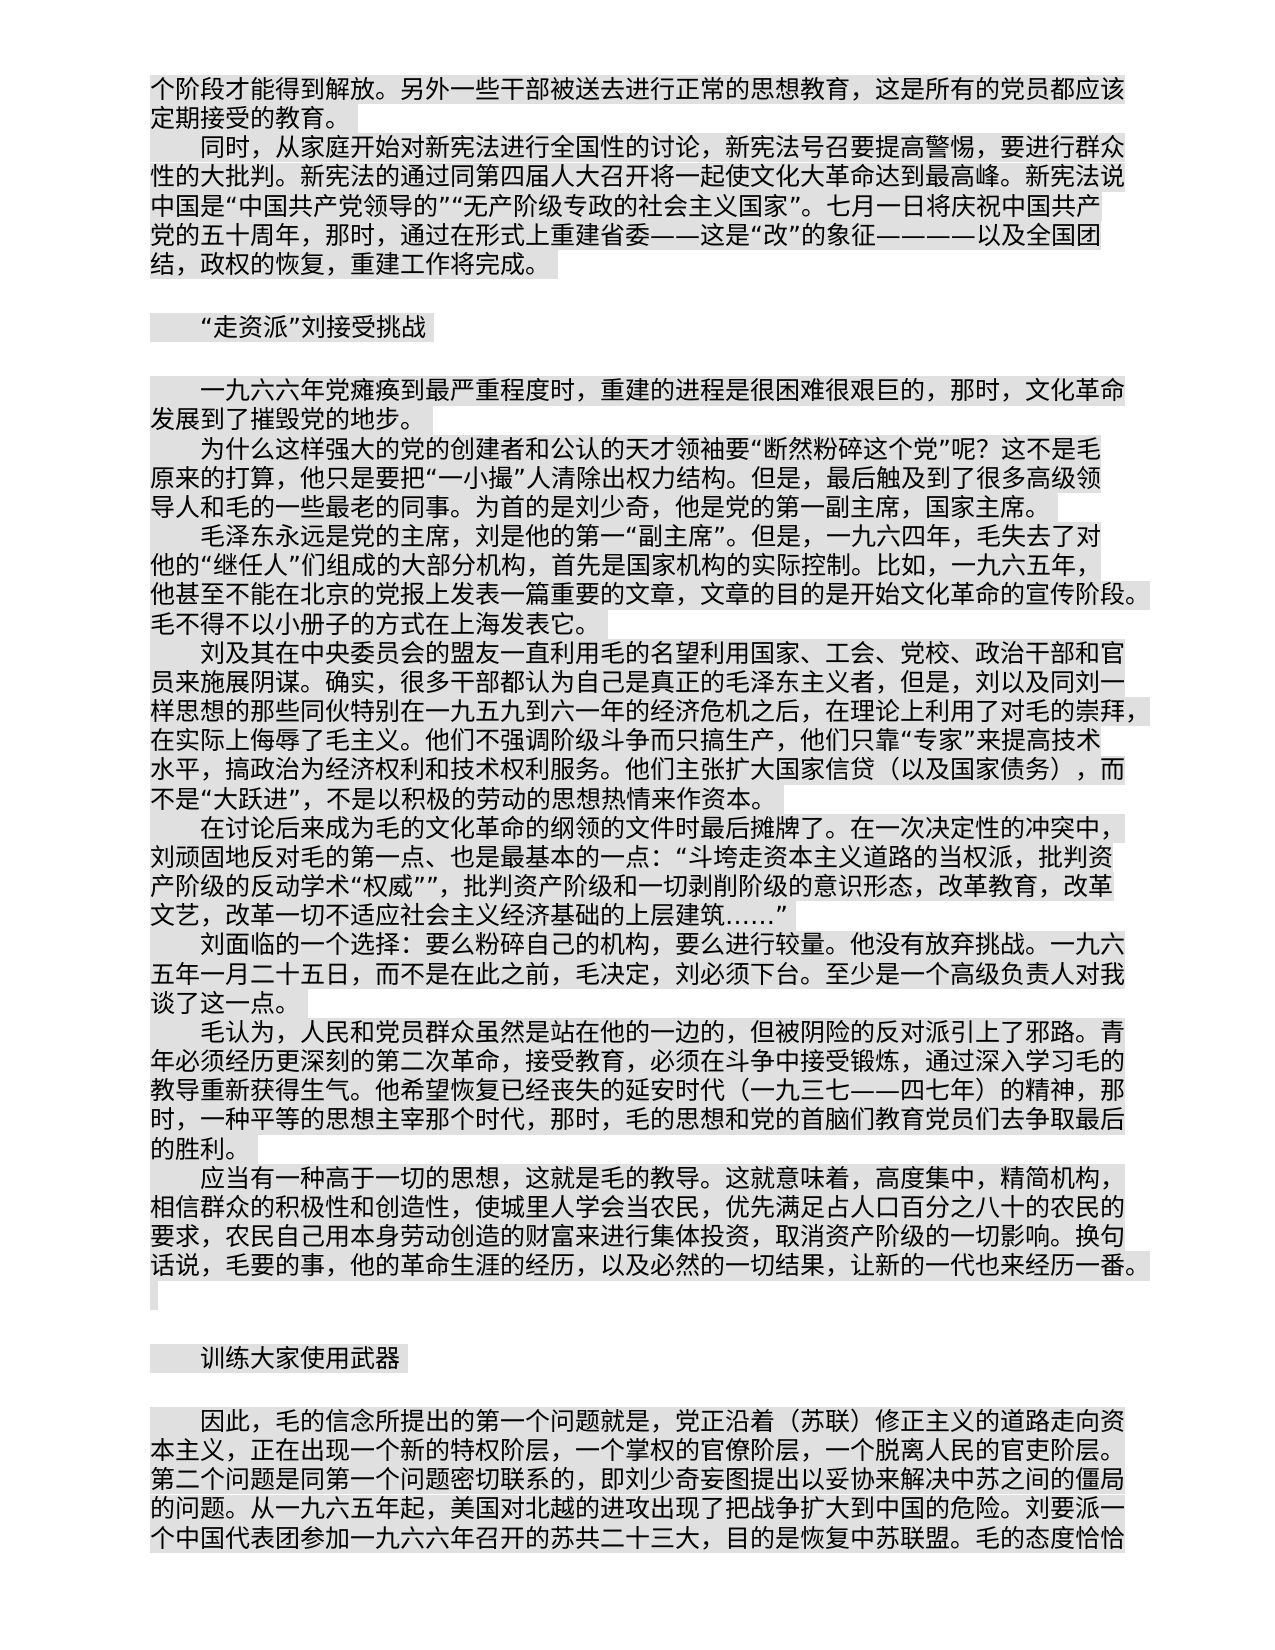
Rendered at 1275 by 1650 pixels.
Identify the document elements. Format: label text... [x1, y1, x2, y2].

text TO 123 西行漫步作者埃德加·斯诺1970年訪問中國一年後，分別在美國及義大利發表文章。1972年作者過逝。 一九七一年四月十八日意大利《时代》周刊---同毛泽东的一次交谈 一九七一年四月三十日美国《生活》杂志--我们同毛泽东谈了话 兩篇文章毛沒有提到日本 ，如果你另有所本，請找出來來源，否則你就是造謠胡扯。 意大利《时代》周刊 同毛泽东的一次交谈 去年十月，我登上了天安门城楼，周恩来总理乎意料地来找我。几秒钟之后，我的妻子和我被介绍给了毛泽东，这发生在中国的中心，在人类四分之一的中心。在下面能容纳五十万人的大广场上，一个大标语牌上写着毛泽东一九七零年五月二十日声明中的一句话，这一声明保证中国坚决支持柬埔寨的西哈努克亲王反对郎诺和美国，坚决支持刚刚建立起来的印之人民反美联盟，毛的这句话是： “全世界人民团结起来，打败美国侵略者及其一切走狗！” 后来，在毛主席七十七寿辰那天，《人民日报》发表了我们在天安门上的照片，照片的说明中把我说成是“美国友好人士”。那天这家报纸在每天都刊登毛思想的右上角登了这样一句话，“全世界人民包括美国人民都是我们的朋友。” 毛总是注意把各国人民同其政府的政策区分开来，我对于自己能作为这一态度的一个象征而感到高兴。 主席同我紧紧握手表示欢迎。他比一九六五年我上一次看到他时瘦了些，但更精神了，正是在那时，他正要采取他的政治生涯中也许是最勇敢的决定，但这一点我是现在才知道的。 主席简短地向我谈了一九六七年的几乎是无政府状态的情况，同时我们一起看那些为庆祝国庆准备的生动的彩车，真是五彩缤纷，形象动人！重点是中国的生产和备战。到处都有穿军装的人，但是，可以看到的为数不多的武器是民兵队伍手里的武器，其中有很多姑娘，头上梳着辫子。颂扬毛的著作的生动的画面一个接一个，但首先是涉及工厂、公社、文化事业和军事生活的画面。全身塑像和半身像，有的很大，重现了站在我身边的这位人物、这位领袖、这位第二次的解放即文化上的解放的创议人的形象。这第二次的解放是为了使革命象原来的那样纯洁，是为了让空前广泛的群众参加到革命中来。 在我们面前通过的游行队伍喊着，毛主席万岁，毛主席万岁，毛主席万万岁！很多青年人的眼里饱含着热泪。 我不由得指着这怀着崇拜心情的游行队伍问毛： “您觉得所有这些怎么样？您的印象如何？” 主席微露嗔色，摇摇头，又说“很好”，但看来他不是十分满意的。这是什么意思？又过来一些游行的人把我们的谈话打断了，使他没有能回答我的问话。只是在经过几周之后，在一次长时间的谈话中，我重新提出这一问题时，毛才非常坦率地向我谈到，个人崇拜是“讨嫌”的。我这才发现，在十月的那天，他的反应并不是赞成那些成千上万双手里拿着用来赞扬毛语录的画面、旗子和鲜花的。 问题仍然是重建党和重建国家的领导机构。据周恩来说，原来的党员恢复组织生活得占百分之九十五，而很多很有经验的干部正在等待重新任命职务。 当然，党的核心形式上在一九六九年四月就已经建立起来，那时，九大选出了新的中央委员会。但是，那时大量的老干部还在公社或者五-七干校（毛发出有关指示的日子）劳动。最严重的情况是，他们还得等待“解放”，还要令人满意地完成“斗、批、改”的三个阶段才能得到解放。另外一些干部被送去进行正常的思想教育，这是所有的党员都应该定期接受的教育。 同时，从家庭开始对新宪法进行全国性的讨论，新宪法号召要提高警惕，要进行群众性的大批判。新宪法的通过同第四届人大召开将一起使文化大革命达到最高峰。新宪法说中国是“中国共产党领导的”“无产阶级专政的社会主义国家”。七月一日将庆祝中国共产党的五十周年，那时，通过在形式上重建省委——这是“改”的象征————以及全国团结，政权的恢复，重建工作将完成。 “走资派”刘接受挑战 一九六六年党瘫痪到最严重程度时，重建的进程是很困难很艰巨的，那时，文化革命发展到了摧毁党的地步。 为什么这样强大的党的创建者和公认的天才领袖要“断然粉碎这个党”呢？这不是毛原来的打算，他只是要把“一小撮”人清除出权力结构。但是，最后触及到了很多高级领导人和毛的一些最老的同事。为首的是刘少奇，他是党的第一副主席，国家主席。 毛泽东永远是党的主席，刘是他的第一“副主席”。但是，一九六四年，毛失去了对他的“继任人”们组成的大部分机构，首先是国家机构的实际控制。比如，一九六五年，他甚至不能在北京的党报上发表一篇重要的文章，文章的目的是开始文化革命的宣传阶段。毛不得不以小册子的方式在上海发表它。 刘及其在中央委员会的盟友一直利用毛的名望利用国家、工会、党校、政治干部和官员来施展阴谋。确实，很多干部都认为自己是真正的毛泽东主义者，但是，刘以及同刘一样思想的那些同伙特别在一九五九到六一年的经济危机之后，在理论上利用了对毛的崇拜，在实际上侮辱了毛主义。他们不强调阶级斗争而只搞生产，他们只靠“专家”来提高技术水平，搞政治为经济权利和技术权利服务。他们主张扩大国家信贷（以及国家债务），而不是“大跃进”，不是以积极的劳动的思想热情来作资本。 在讨论后来成为毛的文化革命的纲领的文件时最后摊牌了。在一次决定性的冲突中，刘顽固地反对毛的第一点、也是最基本的一点：“斗垮走资本主义道路的当权派，批判资产阶级的反动学术“权威””，批判资产阶级和一切剥削阶级的意识形态，改革教育，改革文艺，改革一切不适应社会主义经济基础的上层建筑……” 刘面临的一个选择：要么粉碎自己的机构，要么进行较量。他没有放弃挑战。一九六五年一月二十五日，而不是在此之前，毛决定，刘必须下台。至少是一个高级负责人对我谈了这一点。 毛认为，人民和党员群众虽然是站在他的一边的，但被阴险的反对派引上了邪路。青年必须经历更深刻的第二次革命，接受教育，必须在斗争中接受锻炼，通过深入学习毛的教导重新获得生气。他希望恢复已经丧失的延安时代（一九三七——四七年）的精神，那时，一种平等的思想主宰那个时代，那时，毛的思想和党的首脑们教育党员们去争取最后的胜利。 应当有一种高于一切的思想，这就是毛的教导。这就意味着，高度集中，精简机构，相信群众的积极性和创造性，使城里人学会当农民，优先满足占人口百分之八十的农民的要求，农民自己用本身劳动创造的财富来进行集体投资，取消资产阶级的一切影响。换句话说，毛要的事，他的革命生涯的经历，以及必然的一切结果，让新的一代也来经历一番。 训练大家使用武器 因此，毛的信念所提出的第一个问题就是，党正沿着（苏联）修正主义的道路走向资本主义，正在出现一个新的特权阶层，一个掌权的官僚阶层，一个脱离人民的官吏阶层。第二个问题是同第一个问题密切联系的，即刘少奇妄图提出以妥协来解决中苏之间的僵局的问题。从一九六五年起，美国对北越的进攻出现了把战争扩大到中国的危险。刘要派一个中国代表团参加一九六六年召开的苏共二十三大，目的是恢复中苏联盟。毛的态度恰恰相反：要相信自己，要独立，要把 全国办成一个大学校，学习用人民战争反对美帝国主义和苏联社会帝国主义。 还讨论到了很多次要的问题和一些政治问题，但上面提到的两个问题是基本的。现在，人们说，刘和毛从一开始就代表着“两条路线”。毫无疑问，“两条路线”是存在的。据毛说，在党由两个人领导的四十五年里，也存在这样的情况，“非对抗性矛盾（逐步）变成了对抗性矛盾”（不可调和的矛盾）。是个人争权的斗争吗？人情的因素是不能完全同客观政治现实分开的，但是，毫无疑问，毛和刘之间的冲突首先是由于，两个人对于伟大的中国革命的方法和目标的考虑在实质上是不相同的。 关于后来发生的事已经写了很多，但这些历史是很复杂的，很难在这里用几行字说清。但只要说一点就够了，即毛在解放军帮助下所取得的胜利是如此全面，以致副主席、国防部长林彪可以在党的九大（九大定他为毛的法定继任人）说：“在任何时候、任何情况下，谁反对毛主席、谁反对毛泽东思想，就全党共讨之，全国共诛之。” 现在的事实是，毛泽东思想终于把全国动员到如下这样的目标上来：加速消灭城乡差别;提高生活水平和文化水平；工人、农民、士兵、党的官员和技术人员都一样有可能前进；农业技术和农业生产纳入学校教学内容之中，大家都亲自经历一番；消灭一切资产阶级思想，特别是在知识分子和官员当中残留的资产阶级思想；是学生和工人溶为一体，把学校的理论和工作实践结合起来，这样来使高等教育无产阶级化；按军队的而教育办法训练大家都使用武器；把青年培养成为这样的代表一个阶级的一代人：他们十分开通，受到良好教育，具有为全国人民和全世界人民服务的思想，不顾个人的得失，具有首先使人类最终摆脱饥饿、贪婪、无知、战争和资本主义这样的世界观。 这就是一切？是的，但还有别的。我只是简单地转述了我从官员、毛思想的积极分子以及受过毛思想的“再教育”的人那里听来的话。我也是用毛思想来解释文化革命过去是怎么回事、现在又是怎么回事的。 梦想参军 从林彪在党的九大宣布“无产阶级文化大革命取得了伟大胜利”至今两年以来，几乎占人口百分之九十七的非党群众在今天是如何生活得呢？ 幼儿园的许多孩子们给我唱了《毛主席永远和我们在一起》的歌子。任何人都会对你说他热爱毛主席。而且，今天的人同一九六五年我认识的人，除了大家都佩戴毛主席像章之外，在外表上几乎再没有任何区别。人们的穿着都一样：灰色和浅蓝色的裤子和上衣，男女都一样，别的就是草绿色和蓝色卡叽衣服。许多人宁愿在家里穿较好的和色彩鲜艳的衣服，然而现在在街上看到的“时兴”服装绝对是无产阶级化的。在城市里，农民和知识分子越来越难区分，象街道是干净整齐的一样，这两种人都是干净整齐的。 人们纯朴自然，言谈行动彬彬有礼。今天，群众都更多地受到教育；几乎所有的儿童都上学；在很多工厂里，工人都是中学毕业生。由于在过去二十年里载了许多树，城市变得漂亮起来；对农业的全面改造正改变着农村的旧面貌。 中国显然是从未有过地富裕起来，但不是个人富裕。 人们的营养丰富，身体健康，衣着合身；每周六天工作、参加政治活动或学习技术。空闲的时候，人们如果不去挖地道或修防空洞，就在家休息，或者打乒乓球或者是同朋友去游泳。人们偶尔也有一些担心的事，但担心的不是食品价格上涨、医药费用或税收增加。人们的生活水平不是很高，但是，他们不知道什么是借债和典当，不必担心折磨过他们的父母的饥饿和贫困。人们看到的报纸和杂志登的首先是政治和鼓舞人的消息，现在没有一个中国人是不关心政治的。另一方面，人们不必因这样的消息而感到担心：犯罪行为、经济危机、污辱、种族骚乱、婚姻丑事、吸毒、腐败行为、对富人的阶级性的妒忌等等。正如一个观察家所说的那样，中国是“道德的渊薮”。 我看到，工资稍有变动，即低工资和中等工资略有增加，高工资稍有缩减。 在十几个大城市里，在一些省城和公社里我看到，消费品很好，售价比一九六五年低或者几乎相等。 粮食、食油和棉布都是定量供应的。粮食定量根据人们的工种不同而不同，每人每月的定量在十三公斤到二十公斤之间，再加上目前供应充足的副食品，这是足够的了。中国是世界上生产棉纺品最多的国家，但这是在国际市场上的地位，在国内每人配给五米半棉布。相反，合成纤维品是随便购买的，因而需求量也就很大。食油的定量平均起来可以足够一家人的需要。除此以外，所有的消费品都是随便购买的。我没有看到私人汽车有所增加，为此，城市和铁路运输良好。交通费极低。 普通人一家也许至少有一辆自行车（农民也是如此）。有很多类型的住房，但一般说来都比过去的好（在农村，农民有自己的房屋，不必交房钱）。工厂工人的医疗费用食油他们的组织支付的。医药的售价比起西方国家的售价来简直可以说是不必花钱，避孕药是免费供应的。 除了这一切以外，只要对文化革命进行比较深刻的分析就可能充分地估价中国人民的生活方式。文化革命的效果在工厂、农村的公社、教育、医疗卫生、各种类型的文化活动和军队等方面的组织及政治改变当中是特别显著的。今天，青年的最大的想望是能参加海、陆、空军，但只有少数人被挑选上。 ----------------------------------------------------------- 美国《生活》杂志 毛泽东的一次交谈 毛泽东主席在去年十二月十八日在北京同我进行的一次长达五小时的谈话中，表述了他对中美关系、中俄关系和对外关系方面的其他一些问题以及对无产阶级文化大革命及其后果的一些看法。 主席批评了对毛“个人崇拜”的专讲形式的做法，解释了为什么在文化革命期间曾有必要采取这种讨嫌的做法，并且预言这种做法将逐渐改变。他说，人民共和国政府不久将让能代表美国广泛的政界和新闻舆论界的右、中、左三方面的一些人访问中国。他谈到赞成同美国最高级官员（包括尼克松先生在内）开始进行谈话。他说他寄很大希望于美国人民，认为美国人民将是一只有益于世界的潜在力量。 毛主席强调说，他不希望进行接见记者式的谈话。我们进行的是一次交谈。但是，只是在最近我才能够证实他不反对在不直接引用原话的情况下发表他的某些意见。 那是在清晨。我们共进了早餐，一直谈到一点左右。 毛宽敞的书房里四面都是书架，书架上摆满了数以百计的中文书籍，其中也有少量的外文书籍。许多书中插着注有解释的、作书签用的纸条。大写字桌上高高地堆着报刊和手稿。这是正在从事写作的作家的工作室。通过宽敞的窗户，可以瞥见园景，据说主席亲自在园子里种植蔬菜和试种庄稼。 我们讨论了我写的关于我们上次一九六五年一月谈话的报道，在那篇报道中，我曾写道，他承认中国确有“个人崇拜”。因为我写了这一点，有些人曾批评过我。 他说，那些反对我在一九六七年和一九六八年重访中国的官员都属于一个极左集团的，这个集团曾一度夺了外交部的权，但是，他们都早就被全部清除了。毛继续说，在我们一九六五年进行谈话的时候，许多权力——各个省、各个地方党委内，特别是北京市党委内的宣传工作地权力——他都管不了了。正因为如此，他那时曾说过需要有更多的个人崇拜，以便鼓动群众去摧毁反毛的、党的官僚机构。 今天，情况不同了。主席说，所谓“四个伟大”——对毛本人的称号——“伟大的导师、伟大的领袖、伟大的统帅、伟大的舵手”讨嫌。总有一天要统统去掉。只剩下“TEACHER（导师 ）”这个词，就是教员。毛历来是当教员的，现在还是教员。甚至在他成为共产主义者之前，他就是长沙的一个小学教员。其他的称号一概辞去。 我说：“我常常想，不知道那些呼毛口号最响，挥动旗子最起劲的人，是不是——就象有些人所说的——在打着红旗反红旗。” 毛点点头。他说，这些人分三种。一种是真心实意的。第二种是随大流的——因为别人喊“万岁”，他们也跟着喊。第三种人是伪君子。我（按：指斯诺）没有受这一套的骗是对的。 我说：“我记得，就是你一九四九年进北京之前，中央委员会通过了一个决议——据说是根据你的建议——禁止用任何人的名字来命名街道、城市或地方。” 他说，是的，他们避免了这种做法；但是，其他的崇拜形式出现了。有那么多的标语、画像和石膏像。红卫兵坚持说，如果你周围没有这些东西，你就是反毛。在过去几年中，有必要搞点个人崇拜。现在没有这种必要了，应当降温了。 他接着说，但是，难道美国人就没有自己的个人崇拜吗？各个州的州长、各届总统和内阁各个成员没有 一些人去崇拜他，他怎么能干下去呢？总是有人希望受人崇拜，也总有人愿意崇拜别人。他问我说，如果没有人读你的书和文章，你会高兴吗？总要有点个人崇拜嘛。 毛主席对这种有关神和上帝的现象——人需要被人崇拜，也需要崇拜被人——显然考虑过很多。在以前的访问中，他曾详细谈过这个问题。 我说：“伏尔泰曾写道，如果没有上帝，人类也必须造一个。在那个时代，如果他表示他是一个彻底的无神论者，他就可能掉脑袋。” 毛同意，许多人因为说了比这要轻得多的话就掉了脑袋。 我说：“自那时以来我们已经取得了一些进步。人类已经在一些事情上改变了上帝的观点。其中一件事就是节制生育，在这个问题上，中国现在同五年前或者十年以前比较起来有了很大的变化。” 他说，没有。说我（按：斯诺）受人欺骗了。在乡下，妇女仍然想要男孩。如果第一个和第二个孩子都是女孩，她还想再生一个。如果生了第三个，还是个女孩，这位母亲还想再生。很快就生了九个。这位母亲已经四十五岁左右了，她最后只好决定就这样算了。这种态度必须改变，但是需要时间。在美国情况也许一样吧？ 主席说，要男女完全平等，现在不可能。但是在中国人和美国人之间无需有偏见。可以相互尊重和平等。他说他寄很大希望于这两国人民。 如果苏联不行，那么他将寄希望于美国人民。单是美国就有两亿多人口。生产已经高于各个国家，教育普及。他将高兴看到在那里出现一个党来领导革命，虽然他并不预料在最近的将来就会出现。 他说，同时，外交部正在研究让美国人左、中、右都来访问中国。是否应当让代表垄断资本家的尼克松这样的右派来呢？应当欢迎他来，因为，据毛解释说，目前中美两国之间的问题要跟尼克松解决。毛将高兴同他谈，他当做旅行者也行，当作总统也行。 他说，遗撼的是我（按：指斯诺）代表不了美国；我不是一个垄断资本家。我能够解决台湾问题吗？何必那么僵着？蒋介石还没有死。但是台湾关尼克松什么事？这个问题是杜鲁门和艾奇逊搞的。 有一点提一下也许是适宜的——这并不是我同毛主席谈话内容的一部分——这就是：在北京的外国外交官去年了解到，某些中国人当时正在转达华盛顿给中国政府的信。这种联系旨在向中国领导人说明尼克松先生对亚洲的“新看法”。据说，尼克松坚决要尽快撤出越南，谋求通过谈判由国际保证东南亚的独立；通过弄清台湾问题结束中美关系的僵局，使这个人民共和国进入联合国并同美国建立外交关系。一九七零年有两个重要的法国人来过中国。第一个是计划部长安德烈-贝当古，第二个是戴高乐政权时的总理莫里斯-顾夫-德姆维尔。莫-顾夫-德姆维尔为戴高乐将军访华作好了安排，这次访问本来是准备在今年进行的。我自权威方面获悉，尼克松先生最早是向戴高乐将军透露他打算谋求同中国取得真正的缓和的。有些人当时曾预料戴高乐在访问时将在促成中美认真交谈方面起关键的作用。他的死使这一点未能实现。毛主席给戴高乐夫人的对这位将军的唁电，据人们所知，是自从罗斯福去世以来他对任何非共产党政治家的唯一的一次赞扬。 与此同时，其他外交官很活跃。一位已经访唔过一次尼克松总统的欧洲国家驻北京使团团长于去年十二月再次来到华盛顿。他绕过国务院跑到白宫去举行会谈，于一月间回到中国。我在二月间离北京前不久，曾自另一位绝对可靠的外交人士处获悉，白宫当时再次转达了一个信息，询问总统如果派一位私人代表前往同中国最高级领导人交谈，他将在中国首都受到怎样的接待。 我必须再次强调，上述背景情况中没有任何情况是毛泽东向我提供的。 在我们谈话的时候，主席再次向我追述说，教给中国人民进行革命的正是日本军国主义者。由于他们的侵略，他们激起了中国人民进行战斗，并且帮助了中国的社会主义取得统治地位。 我提到几天前西哈努克亲王曾对我说：“尼克松是毛泽东最好的代理人。他对柬埔寨炸得越凶，他就越使更多的人变成共产党人。他是他们最好的弹药运输人。”毛泽东同意说，是的，他喜欢那样的帮助。 我提醒他说，两个月前天安门广场举行“十一”游行时我同他的谈话的过程中，他曾告诉我，他“不满意目前的情况”。我请他解释他那番话的意思。 他回答说，文化大革命中有两件事他很不赞成。一个是讲假话。有人一面说要文斗，不要武斗，而实际上却在桌子下面踢人家一脚，然后把脚收回来。当被踢的那个人问他：“你为什么踢我啊”他又说：“我没有踢你啊，你看，我的脚不是还在这里吗？”毛说，这是讲假话。后来，文化大革命中的冲突发展成了打派仗——开始用长矛，后来用步枪，，又用迫击炮。外国人讲中国大乱，不是假话，是真的，武斗。 主席很不高兴的另一件事是虐待“俘虏”——即罢了官和接受再教育的党员和其他人。解放军的老办法——释放俘虏并发给路费回家，这曾使许多敌人士兵受到感化而志愿参加他们的队伍——常常被忽视了。 毛泽东最后说，如果一个人不讲真话，他怎么能到别人的信任呢？谁信任你啊？朋友之间也是这样。 我问道：“俄国人害怕中国人吗？” 他回答说，有人是这样说，但是他们为什么要害怕呢？中国的原子弹只有这么大（毛伸出他的小手指），而俄国的原子弹有那么大（他伸出他的拇指）。俄国和美国的原子弹加起来（他把两个拇指并在一起）有这么大。 但是 从长远的观点来看，俄国人害怕中国吗？ 他回答说，听说他们有点怕。即使一个人的房子里有几只老鼠，这个人也可能吓坏了，怕老鼠吃掉他的糖果。比如，中国挖防空洞，俄国人因而感到不安。但是如果中国人钻防空洞，他们怎么能够打别人呢？ 至于意识形态问题，是谁打了第一枪呢？俄国人叫中国人教条主义，后来中国人叫俄国人修正主义。中国发表了俄国人的批评文章，但是俄国人不敢发表中国的批评文章。后来他们派了一些古巴人，随后又派了罗马尼亚人去要求中国人停止公开论战。毛说，那不行。如果必要的话，要争论一万年。后来柯西金本人来了。他们会谈后，毛对他说，他将减少一千年，但是不能再减了。 他说，俄国人瞧不起中国人，也瞧不起许多国家的人民。他们以为，只要他们一句话，大家就都会听从。 他们不相信也有不听的，其中一个就是鄙人。尽管中俄意识形态的分歧现在是不可调和的（正如他们在柬埔寨问题上采取互相矛盾的政策所表明的那样），但是他们最终还是可以解决他们国家之间的问题的。 毛主席再次提到美国说，中国应该学美国把责任和财富分散到五十个州的那种发展办法。中央政府不能什么事都干。中国必须依靠地区和地方的积极性。 通过这次和其他几次非正式的交谈，我相信，在今后的中美会谈中，毛主席一定会坚持那些指导中国全部对外政策、中国在意识形态方面和对世界的看法以及中国的地区政策的基本原则。另一方面，我也相信，在国际紧张局势得以缓和以后，中国将谋求同欢迎它充分参加世界事务的一切友好国家和敌对国家中的一切友好人民进行合作。 ------------------ 另外 在1937年出版的西行漫記裡毛談到抗日戰爭，這是在日本侵華全面戰爭的前一年。 三 论抗日战争 “这一切以及其他的因素，是决定战争的条件，使我们可以对日本的堡垒和战略根据地作最后的决定性的攻击，将日本占领军赶出中国。 “至于军火，日本不能夺取我们内地的兵工厂，而这是仅够供给中国军队用许多年的；他们也不能阻止我们从他们自己手中夺取大量的武器和军火。红军就是用这种方法从国民党手中来装备它现在的部队的：九年以来，国民党成了我们的‘军火运输队’。如果全中国人民联合起来抗日，那末，运用这种战术来取得我们的军火的可能性就更加无限了！ 我问：“你认为这样的战争要打多久？” 答：“那就是坚决地、断然地坚持对日本侵略进行抗战。此外，它还要求遵守我们在呼吁建立民主共和国和国防政府的宣言中所提出的各点。” “这并不是说要放弃战略要冲，只要认为有利，战略要冲还是应该用阵地战来保卫的。但中心战略却比必须是运动战，而着重依靠游击队战术。深垒战必须利用，但这在战略上只是辅助的和次要的。” 我突然想起第二天早上八点有一个约会要参观红军大学——要考察中国共产党人抗日情绪的“诚意”，这个地方大概是最合适不过了。 问：“在实际上，苏维埃政府和红军怎样才能跟国民党军队合作抗日呢？在对外战争中，所有的中国军队，是必须放在统一指挥之下的。如果最高军事会议有红军代表，红军是否愿意遵守它的政治和军事的决定？” 这样的人会是真的在认真地考虑战争吗？ 问：“一旦发生中日战争，你想日本会不会发生革命呢？” 白崇禧、李宗仁、韩复榘、胡宗南、陈诚、张学良、冯玉祥和蔡廷锴都似乎相信：中国战胜日本的唯一希望，最终必须依靠把大军分成机动部队，进行优势的运动战，并且在广大的游击区域中要有能力维持持久的防御，这样先在经济上，后在军事上慢慢拖垮日本。这至少就是他们的理论。 “必须记住，这次战争是在中国境内打的。这就是说日本人受到敌视他们的中国人民的完全包围。日本人的全部给养不得不靠从外面运进来，并且还要加以保护，在各交通线都要重兵驻守，同时在东三省和日本的基地也必须重兵驻守。 答：“是的。只要它是真正抗日的，我们的政府将全心全意遵守这样一个会议的决定。” “你认为在什么条件下，中国人民才能够消耗和打败日本的军队？”我问。 答：“战略应该是一种在一条很长的、流动的、不定的战线上进行运９９ｌｉｂ•ｎｅｔ动战的战略，战略的成功完全要靠在地形险阻的地方保持高度机动性，其特点是进攻和退却都要迅速，集中和分散都要迅速。这将是一种大规模的运动战，而不是深壕、重兵和坚垒的单纯阵地战。我们的战略和战术必须依作战的地形来决定，而这就决定了运动战。 “除了中国正规军之外，我们还应在农民中创建、指导并且在政治上和军事上武装大量的游击队。东三省的这种类型的抗日义勇军的成绩，只不过是全国革命农民中可以动员起来的潜在抵抗力量的极小表现。只要有适当的领导和组织，这种队伍可以弄得日本人一天二十四小时疲于奔命，愁得要死。 “战争的进行中使中国有可能夺获许多日本的俘虏、武器、弹药、战争机器，等等。到了某个时候，我们就越来越可以跟日本军队作阵地战，利用堡垒和深壕了，因为随着战争的进展，抗日军队的技术装备一定会大大的改善，而且还有与外国的重大援助而加强起来。在占领中国的长期负担的重压下，日本的经济是要崩溃的；在无数次胜负不决的战役的考验下，日本军队的士气是要涣散的。当日本帝国主义的浪潮在中国抗战的暗礁上冲散了以后，中国革命人民中潜藏的大量人力，却还可以输送无数为自己的自由而战斗的战士到前线来。 时间已经过了早晨两点，我精疲力尽，但在毛泽东的苍白有点发黄的脸上，我却找不出一些疲倦的表示。在吴亮平翻译和我纪录的时候，它一忽儿在两个小房间之间来回踱步，一忽儿坐下来，一忽儿躺下来，一忽儿倚着桌子读一叠报告。毛夫人也还没有睡。忽然间，他们两个都俯过身去，看到一只飞娥在蜡烛旁边奄奄一息地死去，高兴得叫起来。这确是一支很可爱的小东西，翅膀是淡淡的苹果绿，边上有一条橘黄色和玫瑰色的彩纹。毛泽东打开一本书，把这片彩色的薄纱般的羽翼夹了进去。 “在抗日战争中，中国人民会有比红军对国民党斗争时候所能利用的更大的有利条件。中国是一个很大的国家，只要还有一寸的土地没有在侵略者刺刀的下面，它就不能说是被征服。就算日本占领了一大部分中国，一块有一万万，或者甚至二万万人口的地方，要打败我们，也还差得很远。我们仍旧有很大的力量来抵抗日本军阀，而且在整个战争中，他们还得不断打一场激烈的后卫战。 “有许多人以为一旦日本占领了沿海的几个战略要冲而实行封锁以后，中国就将不可能继续对日抗战了。这是胡说。我们只要看看红军的历史，就可以驳倒这种看法。在有些时候，我们的力量在数量上要比国民党的军队少十倍或二十倍，他们在装备上也胜过我们。他们 http://www.99lib.net 的经济资源超过我们好几倍，他们还得到外界物资上的援助。可是，为什么红军还能节节获胜，它不仅能够存在到今天，而且还能增加它的力量？ 答：“日本的革命不仅是可能的，而且是一定的。在日军一遭到严重的失败，革命就不可避免地马上要开始发生了。” 问：“怎样才能最好的武装人民、组织人民和训练人民来参加这样的战争？” 问：“中国人民的当前任务是夺回丢给日本帝国主义的全部失地，还是只将日本赶出华北和长城以北的中国领土？” 毛泽东继续说：“从地理方面来说，战场是这样的广大，因此我们有可能以最大的效率来进行运动战，这对像日本这样行动缓慢的战争机器有致命的效果，因为它为了对付后方的袭击，不得不小心翼翼地摸索着前进。如果在一条狭隘的战线上集中重兵、竭力防御一二处要镇，那就完全丢掉了我们地理上和经济组织上的战术有利条件，而重蹈阿比希尼亚的覆辙。我们的战略和战术应该注意避免在战争初期阶段进行大决战，而应该逐步打击敌军有生力量的士气、斗志和军事效率。 一九三六年七月十六日，我坐在毛泽东住处里面一条没有靠背的方凳上。时间已过了晚上九点，“熄灯号”已经吹过，几乎所有的灯火已经熄灭。毛泽东家里的天花板和墙壁，都是从岩石中凿出来的；下面则是砖块地。窗户也是从岩石中凿出的，半窗里挂着一幅布窗帘，我们前面是一张没有上油漆的方桌，铺了一块清洁的红毡，蜡烛在上面毕剥着火花。毛夫人在隔壁房间里，把那天从水果贩子那里买来的野桃子制成蜜饯。毛泽东交叉着腿坐在从岩石中凿成的一个很深的壁龛里，吸着一支前门牌香烟。 问：“你对这样一场战争在军事上和政治上的可能发展趋势有怎么样的看法？” 这里不妨插一句，就是这种战略一般来说似乎也颇得非共产党的中国军事领导人的普遍赞成。南京由于有一支全部靠输入的空军，固然有了一支虽然开支浩大然而力量可观的对内进行镇压的力量，但大部分的专家，对于它在对外战争中的长期价值，却并不存在怎样的幻想。空军和中央军的这种机械化，有许多人甚至视为是化费不赀的玩具，认为在战争初期时肯定有令人感到意外的效果和辅助性的防御作用，但在最初几个星期后，就不能维持主动的作用，因为中国几乎完全没有基本军事工业，足以维持和补充空军或现代战争中任何其他高度技术化的部队。 九*九*藏*书*网答：“是的。我们的军队当然不会开入抗日军队所驻扎的任何区域的——我们在过去也不曾这样做过。红军决不会乘机利用战时的情势。” 问：“在这次‘解放战争’中，你看应该主要采取怎样的战略和战术？” “我们将欢迎并优待被我们俘获的和解除武装的日本官兵。我们不会杀他们。我们将对兄弟一般的对待他们。我们对于日本无产阶级的士兵并无冲突，我们要用一切方法使他们站起来，反对他们本国的法西斯压迫者。我们的口号是：‘联合起来反对共同的压迫者法西斯头子！’。反法西斯的日本士兵是我们的朋友，我们的目标是不矛盾的。” “阿比希尼亚的错误，除了内部政治上的弱点以外，就是在于他们想保有一条纵深战线，使得法西斯便于轰炸，便于放毒气，便于将技术上较强的战争机器对不机动的集中兵力进行袭击，使得自己受到致命的有机伤害。 “我们相信中国人民一旦有了他们自己的政府，开始抗战，需要跟苏联以及其他友邦建立友好联盟时，苏联一定将首先来和我们握手。反对日本帝国主义的斗争，是全世界的事，苏联既是世界的一部分，它同英、美一样不能保持中立。” 他回答说：“三个条件可以保证我们的成功：第一、中国结成抗日民族统一战线；第二、全世界结成反日统一战线；第三、目前在日本帝国主义势力下受苦的被压迫各国人民采取革命行动。在这三个条件中，主要条件是中国人民自己的团结。” 答：“人民必须有组织自己和武装自己的权利。这种自由，蒋介石在过去是不肯给予他们的。但这种压制可并没有完全成功——譬如就红军的情形来说，就是如此。还有，北平、上海和其它各地虽有严重的镇压，但是学生却仍开始把自己组织起来，有了政治上的准备。但是学生和革命的反日群众还没有获得他们的自由，还不能动员起来，加以训练和武装。反过来，当人民大众获得了经济的、社会的和政治的自由，他们的力量就将千百倍的增强，全国人民的真正力量就将显示出来。 毛答：“这要看中国人民的民族统一战线的力量，要看中国和日本国内的许多的决定性因素，要看国际对华援助的程度以及日本内部革命发展的速度而定。如果中国人民的民族统一战线是极其一致的，如果上下左右都是有效地组织起来的，如果那些认识到日本帝国主义对自身利益威胁的各国政府给予中国的国际援助是大量的，如果日本国内很快发生革命，那末这次战争就会很短，很快就可以得到胜利。但是，如果这些条件不能实现，那末战争会是很长久的，但到最后，日本还是要被打败，只不过牺牲重大，全世界都要经历一个痛苦的时期。”99lib•net 问：“共产党对于这样合作的交换条件是什么？” 答：“中国的当前任务是收复全部失地，不仅仅是保卫我们长城以南的主权。这就是说，东三省是必须收复的。但我们并没有将朝鲜包括在内。不过，在我们恢复了中国失地的独立以后，如果朝鲜人要想挣脱日帝国主义的锁链，我们对他们的独立斗争将加以热情的援助。对于台湾也是如此。至于内蒙古，那是汉人和蒙人合居的地方，我们一定要把日本从那里赶出去，帮助内蒙古建立一个自治的政府。” “答案就是，红军和苏维埃政府已在他们区域内的全体人民中，造成了一种磐石般的团结，因为苏区中的每一个人，都准备为他的政府反抗压迫者而战，因为每一个人都是志愿的、自觉的，为着他本身的利益和他认为正确的信仰而战。第二，在苏区的斗争中，人民是由有能力、有力量和有决心的人领导的，他们对于自己的战略上、政治上、经济上以及军事上的需要，都有着深切的了解。红军获得了许多次的胜利——当开始的时候，有决心的革命家手中只握着几十支步枪——因为它在人民中有坚实的基础，能够从老百姓方面甚至从白军方面吸引许多朋友。敌人在军事上强过我们不知多少倍，但在政治上，它却是无法动弹的。 “是的。如果别的帝国主义国家不象日本这样的行动，而且如果中国打败了日本，那就意味着中国人民大众是觉醒了，动员了起来，而且确立了他们的独立。因此，帝国主义这个主要问题也就解决了。” “因此，文体中心点又要归结到全中国人民的动员和团结，统一战线的建立，这就是共产党从一九三二年以来所一直主张的。” 问：“你想苏俄和外蒙古是否会卷入这场战争，是否会来帮助中国？在怎样的情势之下，才有这种可能？” 我在搜集材料上多亏吴亮平给我许多的帮助。他是蒋介石在浙江的故乡奉化一个大地主的儿子。几年以前，因为他那显然有野心的父亲要叫他和蒋总司令的一个亲戚订婚，他就从家里逃出。吴是上海大复大学的毕业生。在上海，帕特·吉文斯曾经逮捕他，使他在华德路监牢里关了两年。他曾经留学法国、英国和苏联，二十六岁，因为作为一个共产党努力工作，领到了制服、住所和食物---后者主要是小米和面条。 “从经济上说，九-九-藏-书-网中国当然不是统一的。但是中国经济的不平衡发展，在对经济高度集中的日本抗战的时候，也是有利的。譬如将上海跟中国其他部分隔绝，对于中国并不像将纽约跟美国其他部分隔绝这样的危害严重。而且，日本要使全中国陷于孤立是不可能的，日本从大陆的观点来看，仍是一个海国，它就不能封锁中国的西北、西南和西部。 答：“这里包含两个问题——外国的政策和中国军队的战略。现在，日本的大陆政策，谁都知道是已经确定的了。那些以为再牺牲一些中国主权，再作一些经济上、政治上或领土上的妥协让步，就可以阻止日本前进的人们，只不过是沉溺在乌托邦的幻想中。南京过去所采取的错误政策，就是根据这种的战略，我们只要看一看东亚的地图，就可知道结果是怎样了。不过我们已经知道，不仅是华北，连长江下游和我们南部的海港，都包括在日本的大陆计划里面。此外，也同样很清楚，日本的海军还想封锁中国海，夺取菲律宾、暹罗（泰国）、印度支那、马来亚和荷属东印度。一旦发生战争，日本必将把这些地方作为它的战略基地，割断英、法、美和中国的联系，独占南太平洋各个海面。这些行动都包括在日本海上战略计划中，我们已看到了这种计划。而且这种海上战略，是必将与日本陆上战略相配合的。 “红军经过自己的斗争，从军阀手中获得了自由，成为一支不可征服的力量。抗日义勇军，也同样的从日本压迫者的手中，获得了行动自由，武装了他们自己。中国人民如果加以训练起来、武装起来和组织起来，他们也一样可以成为一支不可战胜的力量。” 问：“红军是否同意，除了得到最高军事会议的允许或命令之外，不开入也不进攻国民党军队所驻扎的区域？” 答：“苏联当然也不是一个孤立的国家。它不能不顾远东的事态。它不能保持消极被动。它是坐视日本征服全中国，把中国作为进攻苏联的战略基地？还是帮助中国人民抵抗日本侵略者，争取独立，同俄国人民建立友好关系呢？我们认为俄国会采取后一条途径的。 毛泽东开始回答我提出关于共产党对日政策的第一个问题，我的问题是这样的：“如果日本被打败了而且被逐出了中国，你是不是以为‘外国帝国主义’这个大问题总的来说也就此解决了呢？” 坐在我旁边的是吴亮平，他是一位年轻的苏维埃“干部”，在我对毛泽东进行“正式”访问时担任译员。我把毛泽东对我所提出的问题的回答，用英文全部记下来，然后又译成了中文，由毛泽东改正，他对具体细节也必力求准确是有名的。靠着吴先生的帮助，这些访问再译成了英文，经过这样的反复，我相信这几节文字很少有报道的错误。 [150, 75, 1125, 1553]
